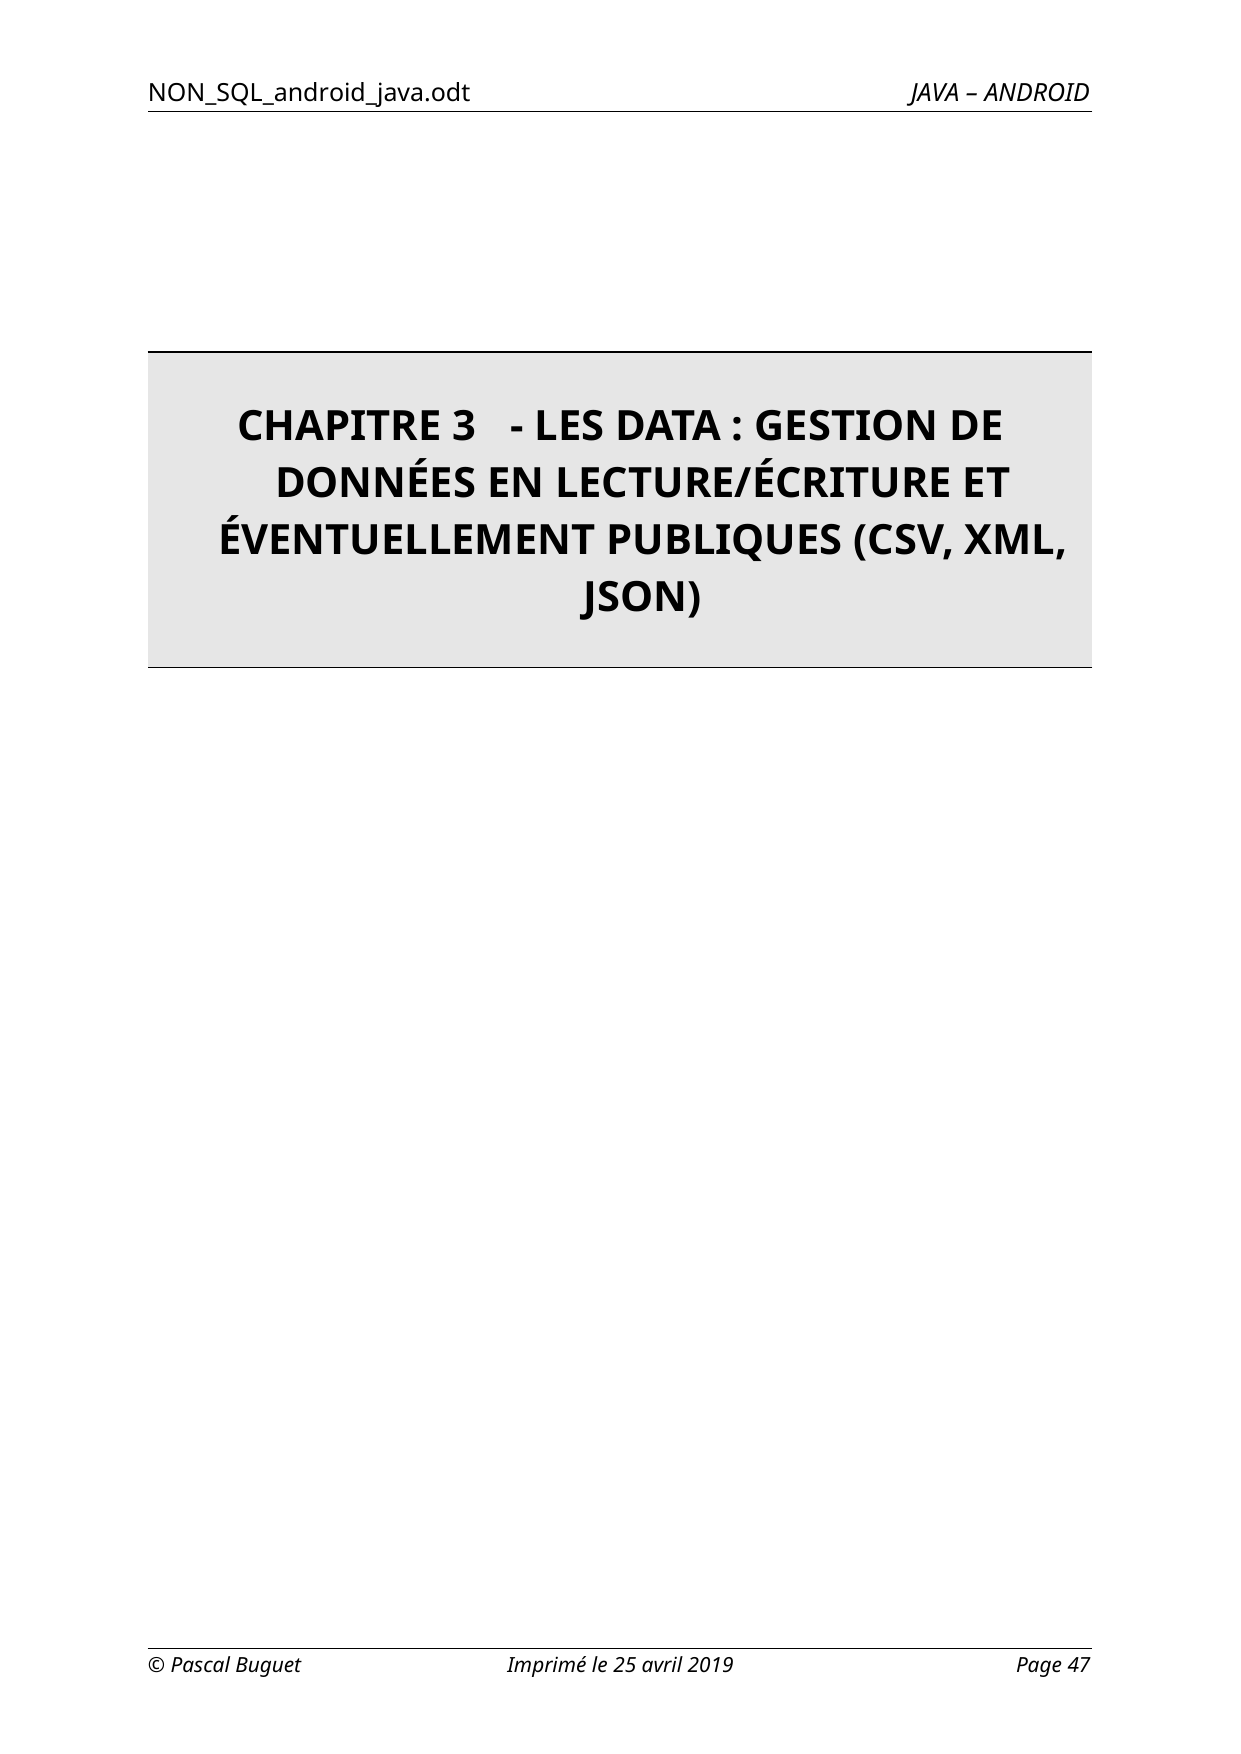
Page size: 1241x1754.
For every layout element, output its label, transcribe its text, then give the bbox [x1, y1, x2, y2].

subtitle - LES DATA : gestion de données en lecture/écriture et éventuellement publiques (CSV, XML, JSON) [148, 353, 1092, 667]
